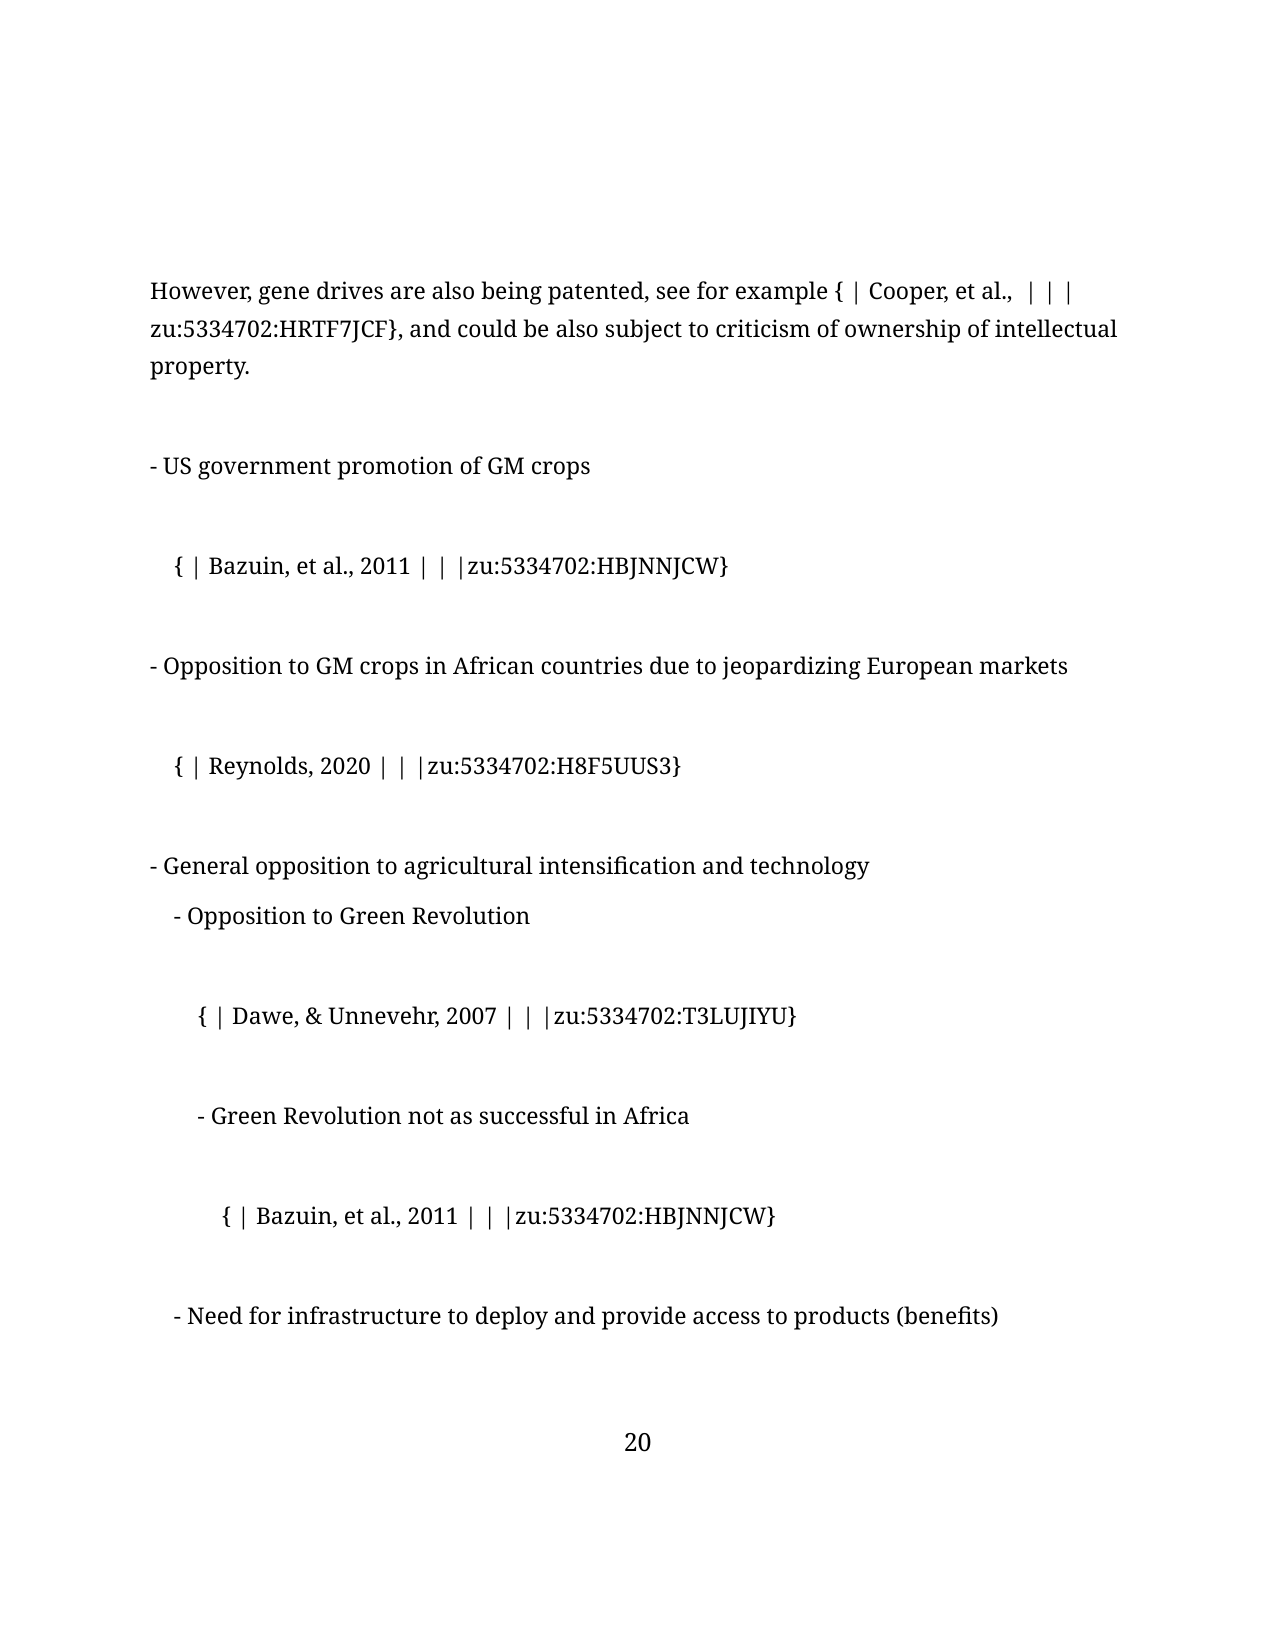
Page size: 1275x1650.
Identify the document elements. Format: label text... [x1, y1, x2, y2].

text - Opposition to GM crops in African countries due to jeopardizing European markets [150, 650, 1125, 681]
text - General opposition to agricultural intensification and technology [150, 850, 1125, 881]
text { | Reynolds, 2020 | | |zu:5334702:H8F5UUS3} [150, 750, 1125, 781]
text However, gene drives are also being patented, see for example { | Cooper, et al., | | |zu:5334702:HRTF7JCF}, and could be also subject to criticism of ownership of intellectual property. [150, 275, 1125, 381]
text - Opposition to Green Revolution [150, 900, 1125, 931]
text { | Dawe, & Unnevehr, 2007 | | |zu:5334702:T3LUJIYU} [150, 1000, 1125, 1031]
text { | Bazuin, et al., 2011 | | |zu:5334702:HBJNNJCW} [150, 1200, 1125, 1231]
text - Green Revolution not as successful in Africa [150, 1100, 1125, 1131]
text { | Bazuin, et al., 2011 | | |zu:5334702:HBJNNJCW} [150, 550, 1125, 581]
text - Need for infrastructure to deploy and provide access to products (benefits) [150, 1300, 1125, 1331]
text - US government promotion of GM crops [150, 450, 1125, 481]
